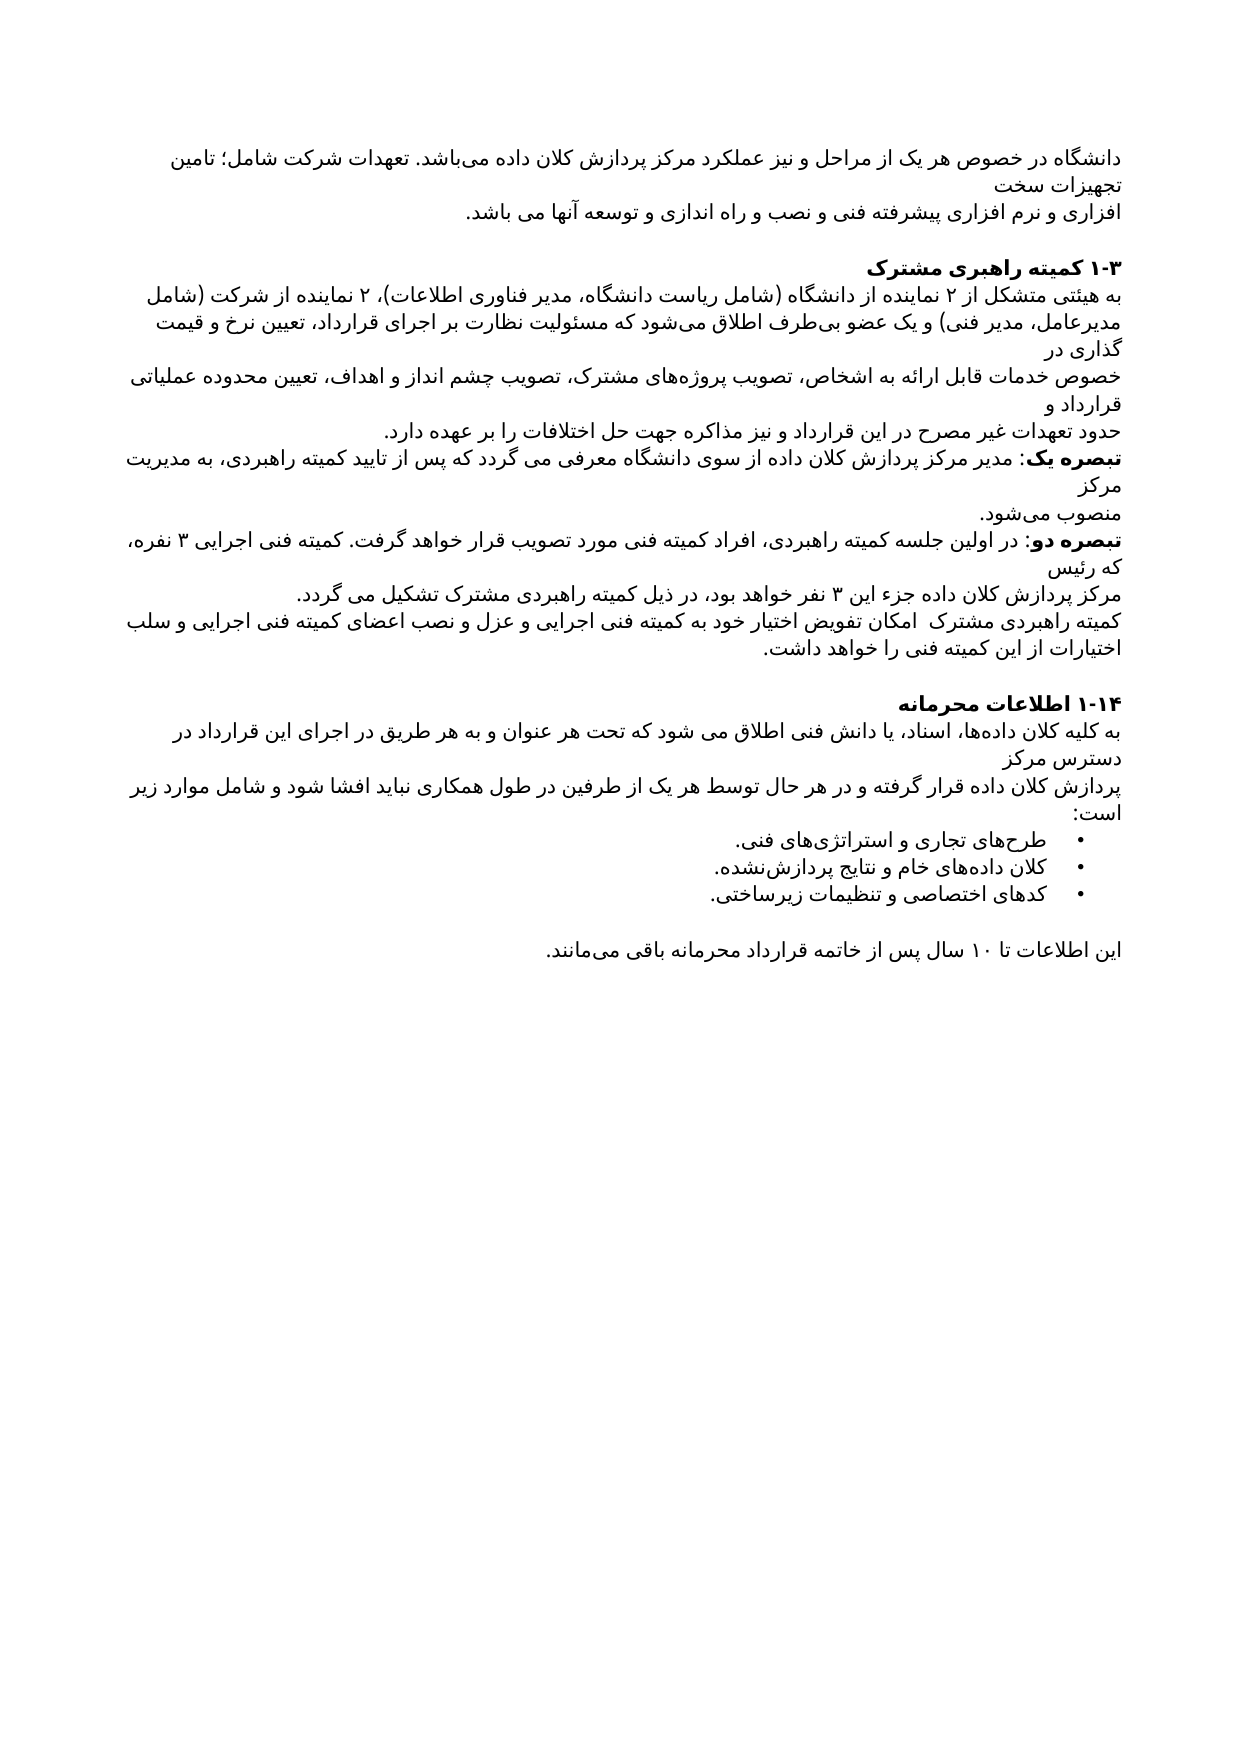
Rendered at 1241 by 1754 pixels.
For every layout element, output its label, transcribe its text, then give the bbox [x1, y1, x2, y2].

text به کلیه کلان داده‌ها، اسناد، یا دانش فنی اطلاق می شود که تحت هر عنوان و به هر طریق در اجرای اين قرارداد در دسترس مرکز [118, 720, 1122, 774]
list کلان داده‌های خام و نتایج پردازش‌نشده. [118, 856, 1084, 883]
text افزاری و نرم افزاری پیشرفته فنی و نصب و راه اندازی و توسعه آنها می باشد. [118, 201, 1122, 228]
text پردازش کلان داده قرار گرفته و در هر حال توسط هر یک از طرفین در طول همکاری نباید افشا شود و شامل موارد زیر است: [118, 774, 1122, 829]
text مدیرعامل، مدير فنی) و یک عضو بی‌طرف اطلاق می‌شود که مسئولیت نظارت بر اجرای قرارداد، تعیین نرخ و قیمت گذاری در [118, 311, 1122, 365]
text به هیئتی متشکل از ۲ نماینده از دانشگاه (شامل ریاست دانشگاه، مدیر فناوری اطلاعات)، ۲ نماینده از شرکت (شامل [118, 284, 1122, 311]
text خصوص خدمات قابل ارائه به اشخاص، تصویب پروژه‌های مشترک، تصویب چشم انداز و اهداف، تعیین محدوده عملیاتی قرارداد و [118, 365, 1122, 420]
text این اطلاعات تا ۱۰ سال پس از خاتمه قرارداد محرمانه باقی می‌مانند. [118, 939, 1122, 966]
text منصوب می‌شود. [118, 501, 1122, 528]
list طرح‌های تجاری و استراتژی‌های فنی. [118, 829, 1084, 856]
text حدود تعهدات غیر مصرح در این قرارداد و نیز مذاکره جهت حل اختلافات را بر عهده دارد. [118, 420, 1122, 447]
text مرکز پردازش کلان داده جزء این ۳ نفر خواهد بود، در ذیل کمیته راهبردی مشترک تشکیل می گردد. [118, 583, 1122, 610]
text کمیته راهبردی مشترک ‏ امکان تفویض اختیار خود به کمیته فنی اجرایی و عزل و نصب اعضای کمیته فنی اجرایی و سلب [118, 610, 1122, 637]
text اختیارات از این کمیته فنی را خواهد داشت. [118, 637, 1122, 664]
list کدهای اختصاصی و تنظیمات زیرساختی. [118, 883, 1084, 910]
text تبصره یک: مدیر مرکز پردازش کلان داده از سوی دانشگاه معرفی می گردد که پس از تایید کمیته راهبردی، به مدیریت مرکز [118, 447, 1122, 501]
text ۱-۱۴ اطلاعات محرمانه [118, 693, 1122, 720]
text دانشگاه در خصوص هر یک از مراحل و نیز عملکرد مرکز پردازش کلان داده می‌باشد. تعهدات شرکت شامل؛ تامین تجهیزات سخت [118, 147, 1122, 201]
text ۱-۳ کمیته راهبری مشترک [118, 257, 1122, 284]
text تبصره دو: در اولین جلسه کمیته راهبردی، افراد کمیته فنی مورد تصویب قرار خواهد گرفت. کمیته فنی اجرایی ۳ نفره، که رئیس [118, 528, 1122, 583]
